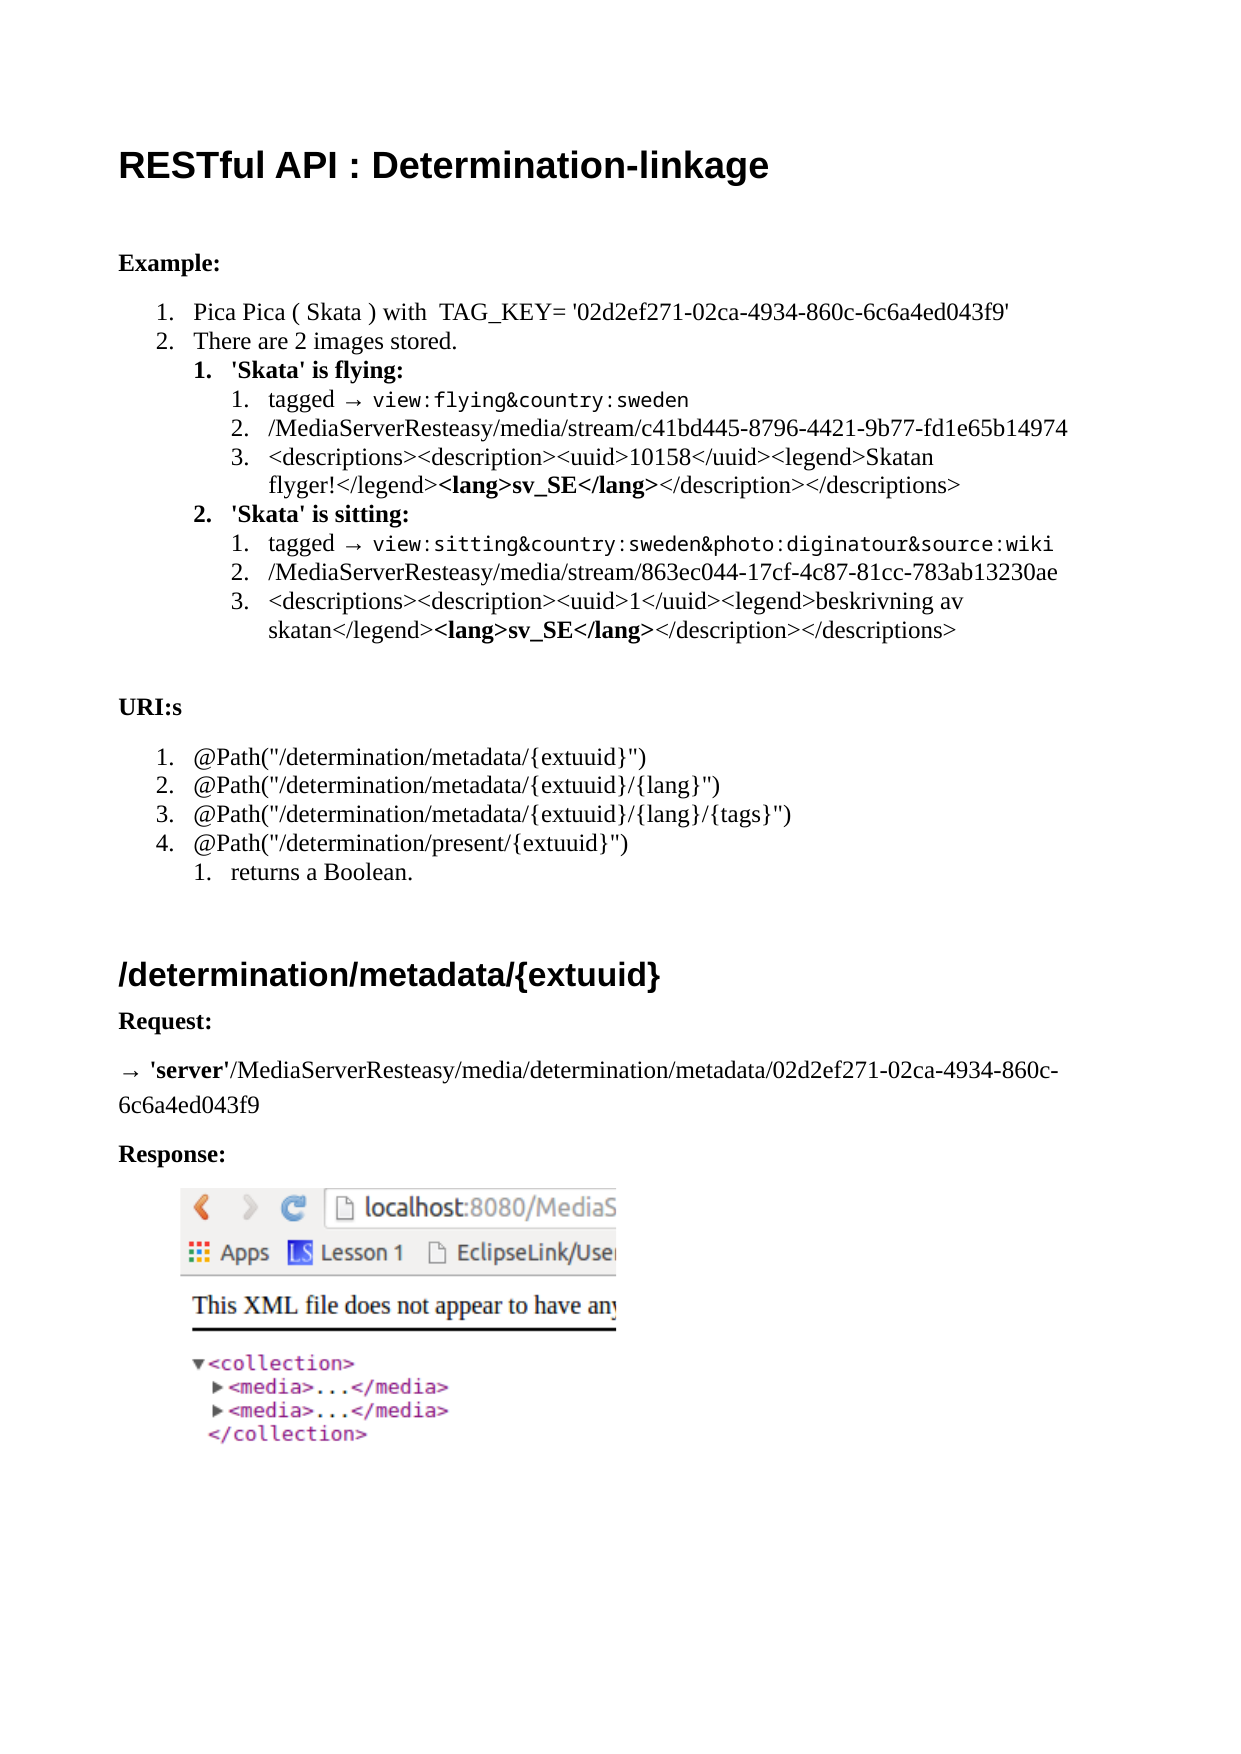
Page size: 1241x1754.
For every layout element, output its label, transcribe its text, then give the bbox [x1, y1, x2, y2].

list <descriptions><description><uuid>10158</uuid><legend>Skatan flyger!</legend><lang>sv_SE</lang></description></descriptions> [231, 442, 1122, 499]
text Request: [118, 1006, 1122, 1035]
text → 'server'/MediaServerResteasy/media/determination/metadata/02d2ef271-02ca-4934-860c-6c6a4ed043f9 [118, 1055, 1122, 1119]
picture [180, 1188, 617, 1474]
list returns a Boolean. [193, 857, 1122, 885]
list There are 2 images stored. [156, 326, 1122, 355]
subtitle /determination/metadata/{extuuid} [118, 955, 1122, 994]
list @Path("/determination/metadata/{extuuid}/{lang}/{tags}") [156, 799, 1122, 828]
list <descriptions><description><uuid>1</uuid><legend>beskrivning av skatan</legend><lang>sv_SE</lang></description></descriptions> [231, 586, 1122, 643]
text URI:s [118, 692, 1122, 721]
list Pica Pica ( Skata ) with TAG_KEY= '02d2ef271-02ca-4934-860c-6c6a4ed043f9' [156, 297, 1122, 326]
list @Path("/determination/present/{extuuid}") [156, 828, 1122, 857]
list 'Skata' is sitting: [193, 499, 1122, 528]
subtitle RESTful API : Determination-linkage [118, 143, 1122, 187]
list @Path("/determination/metadata/{extuuid}/{lang}") [156, 770, 1122, 799]
list /MediaServerResteasy/media/stream/863ec044-17cf-4c87-81cc-783ab13230ae [231, 557, 1122, 586]
list @Path("/determination/metadata/{extuuid}") [156, 742, 1122, 770]
text Response: [118, 1139, 1122, 1168]
list 'Skata' is flying: [193, 355, 1122, 384]
text Example: [118, 248, 1122, 277]
list /MediaServerResteasy/media/stream/c41bd445-8796-4421-9b77-fd1e65b14974 [231, 413, 1122, 442]
list tagged → view:sitting&country:sweden&photo:diginatour&source:wiki [231, 528, 1122, 557]
list tagged → view:flying&country:sweden [231, 384, 1122, 413]
